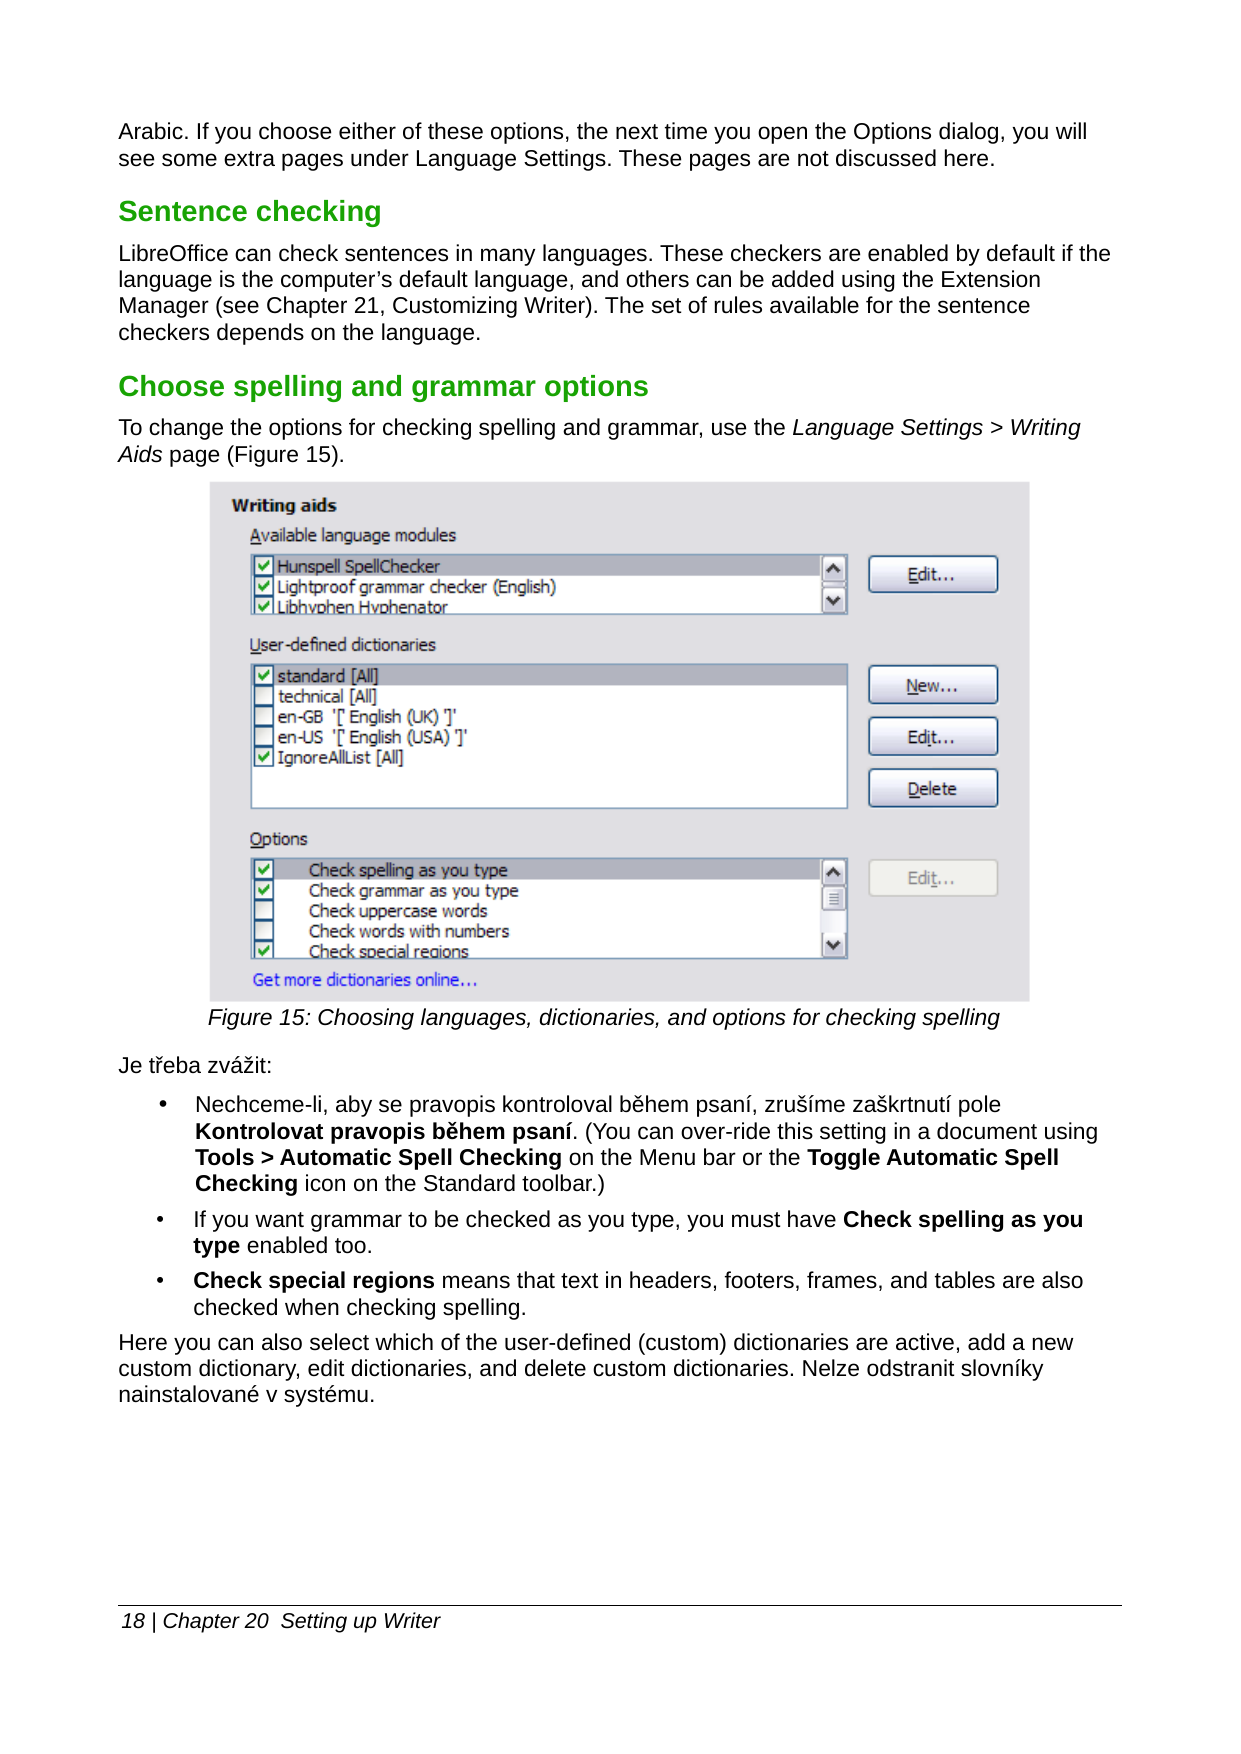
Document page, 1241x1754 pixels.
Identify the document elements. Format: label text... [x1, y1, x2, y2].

picture [207, 479, 1033, 1005]
list If you want grammar to be checked as you type, you must have Check spelling as you type enabled too. [156, 1206, 1122, 1258]
text Here you can also select which of the user-defined (custom) dictionaries are active, add a new custom dictionary, edit dictionaries, and delete custom dictionaries. Nelze odstranit slovníky nainstalované v systému. [118, 1329, 1122, 1408]
text Figure 15: Choosing languages, dictionaries, and options for checking spelling [208, 1005, 1033, 1031]
text LibreOffice can check sentences in many languages. These checkers are enabled by default if the language is the computer’s default language, and others can be added using the Extension Manager (see Chapter 21, Customizing Writer). The set of rules available for the sentence checkers depends on the language. [118, 240, 1122, 345]
subtitle Sentence checking [118, 194, 1122, 228]
list Check special regions means that text in headers, footers, frames, and tables are also checked when checking spelling. [156, 1267, 1122, 1320]
list Nechceme-li, aby se pravopis kontroloval během psaní, zrušíme zaškrtnutí pole Kontrolovat pravopis během psaní. (You can over-ride this setting in a document using Tools > Automatic Spell Checking on the Menu bar or the Toggle Automatic Spell Checking icon on the Standard toolbar.) [156, 1091, 1122, 1197]
subtitle Choose spelling and grammar options [118, 369, 1122, 402]
list Je třeba zvážit: [118, 1052, 1122, 1078]
text To change the options for checking spelling and grammar, use the Language Settings > Writing Aids page (Figure 15). [118, 414, 1122, 467]
text Arabic. If you choose either of these options, the next time you open the Options dialog, you will see some extra pages under Language Settings. These pages are not discussed here. [118, 118, 1122, 171]
